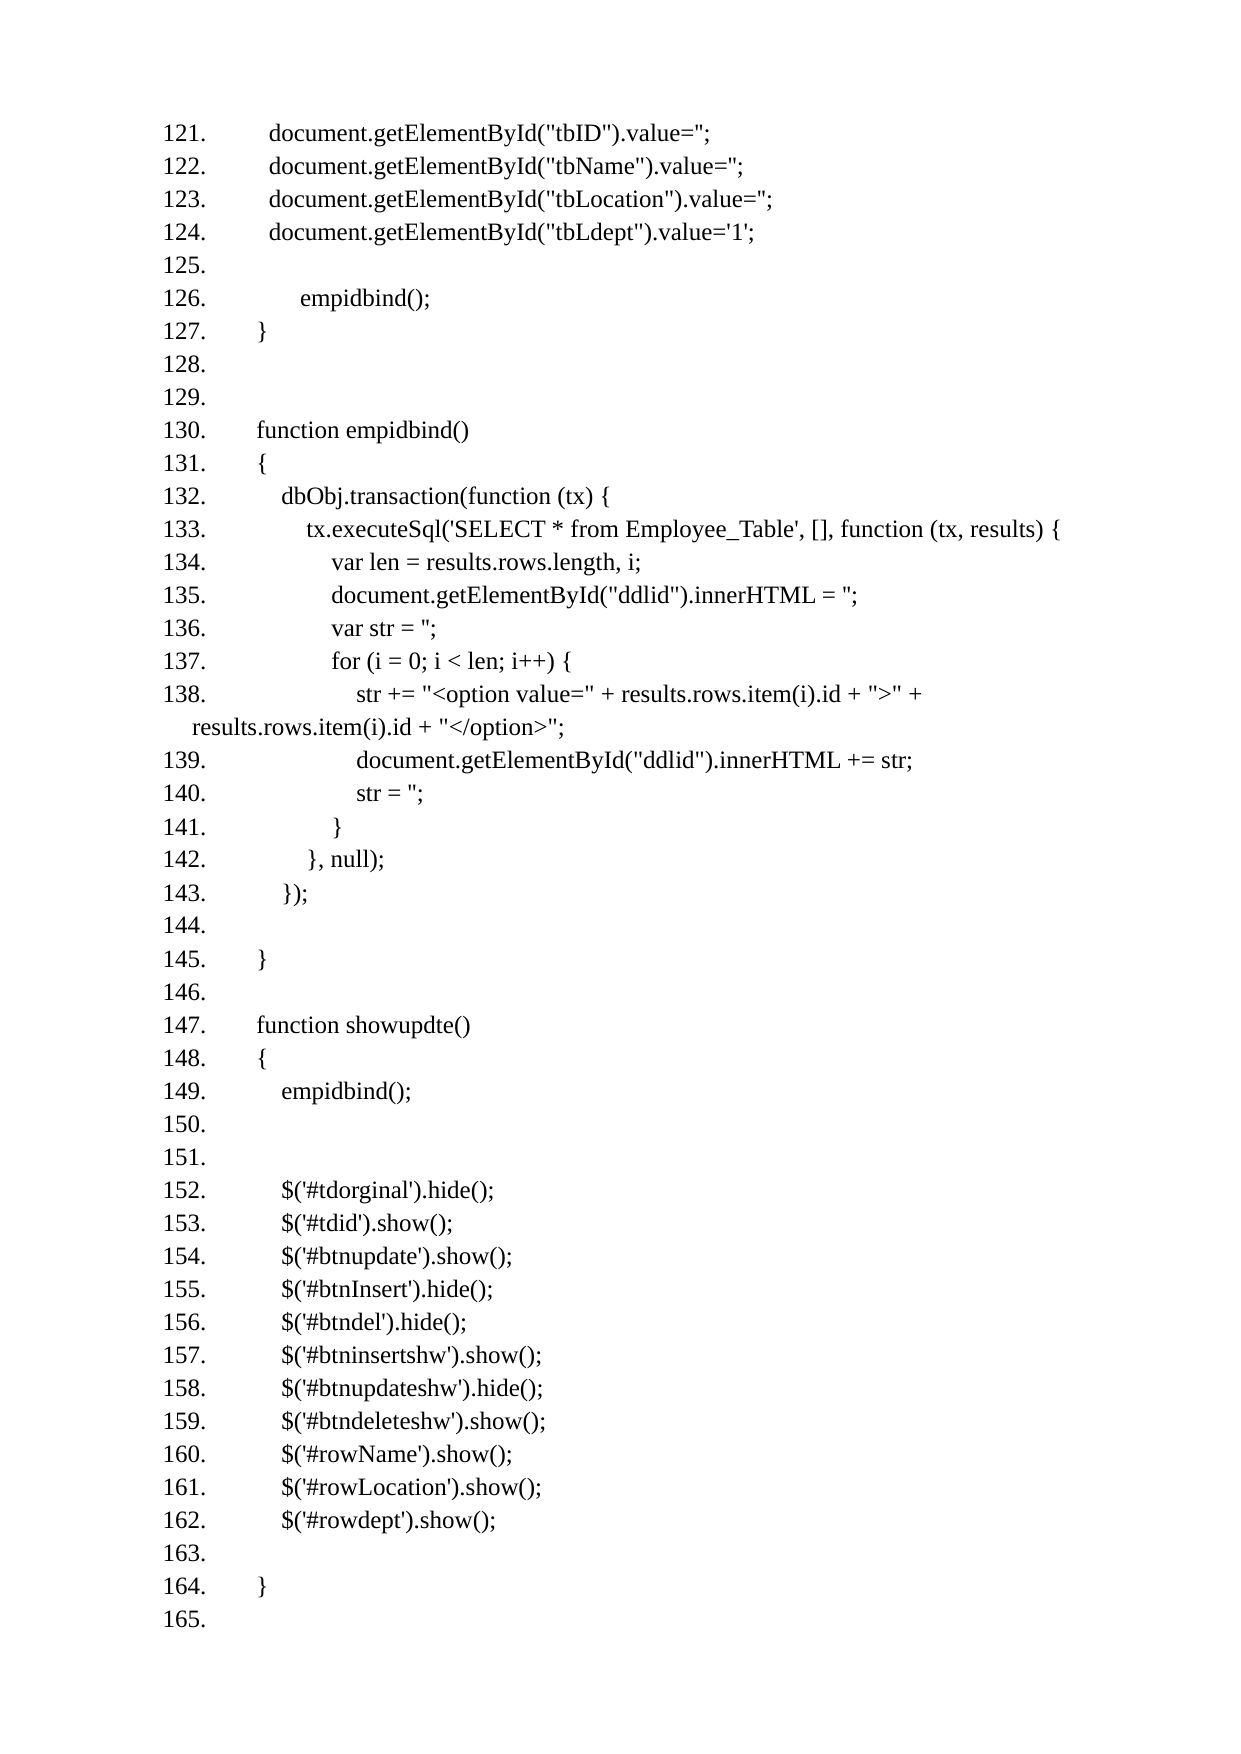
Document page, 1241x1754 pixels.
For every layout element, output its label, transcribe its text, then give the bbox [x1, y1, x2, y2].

list } [162, 316, 1122, 345]
list document.getElementById("ddlid").innerHTML += str; [162, 746, 1122, 774]
list document.getElementById("tbID").value=''; [162, 118, 1122, 147]
list for (i = 0; i < len; i++) { [162, 646, 1122, 675]
list $('#tdid').show(); [162, 1208, 1122, 1237]
list $('#rowdept').show(); [162, 1505, 1122, 1534]
list $('#btnInsert').hide(); [162, 1274, 1122, 1303]
list $('#rowLocation').show(); [162, 1472, 1122, 1501]
list }, null); [162, 844, 1122, 873]
list $('#btndel').hide(); [162, 1307, 1122, 1336]
list str = ''; [162, 778, 1122, 807]
list document.getElementById("tbLocation").value=''; [162, 184, 1122, 213]
list { [162, 448, 1122, 477]
list dbObj.transaction(function (tx) { [162, 481, 1122, 510]
list { [162, 1043, 1122, 1071]
list empidbind(); [162, 283, 1122, 312]
list $('#btnupdateshw').hide(); [162, 1373, 1122, 1402]
list $('#tdorginal').hide(); [162, 1175, 1122, 1203]
list document.getElementById("tbLdept").value='1'; [162, 217, 1122, 246]
list var str = ''; [162, 613, 1122, 642]
list } [162, 944, 1122, 972]
list function empidbind() [162, 415, 1122, 444]
list $('#rowName').show(); [162, 1439, 1122, 1468]
list $('#btninsertshw').show(); [162, 1340, 1122, 1369]
list document.getElementById("tbName").value=''; [162, 151, 1122, 180]
list $('#btndeleteshw').show(); [162, 1406, 1122, 1435]
list str += "<option value=" + results.rows.item(i).id + ">" + results.rows.item(i).id + "</option>"; [162, 679, 1122, 741]
list $('#btnupdate').show(); [162, 1241, 1122, 1269]
list var len = results.rows.length, i; [162, 547, 1122, 576]
list document.getElementById("ddlid").innerHTML = ''; [162, 580, 1122, 609]
list tx.executeSql('SELECT * from Employee_Table', [], function (tx, results) { [162, 514, 1122, 543]
list } [162, 1571, 1122, 1600]
list empidbind(); [162, 1076, 1122, 1104]
list } [162, 812, 1122, 840]
list function showupdte() [162, 1010, 1122, 1038]
list }); [162, 878, 1122, 906]
